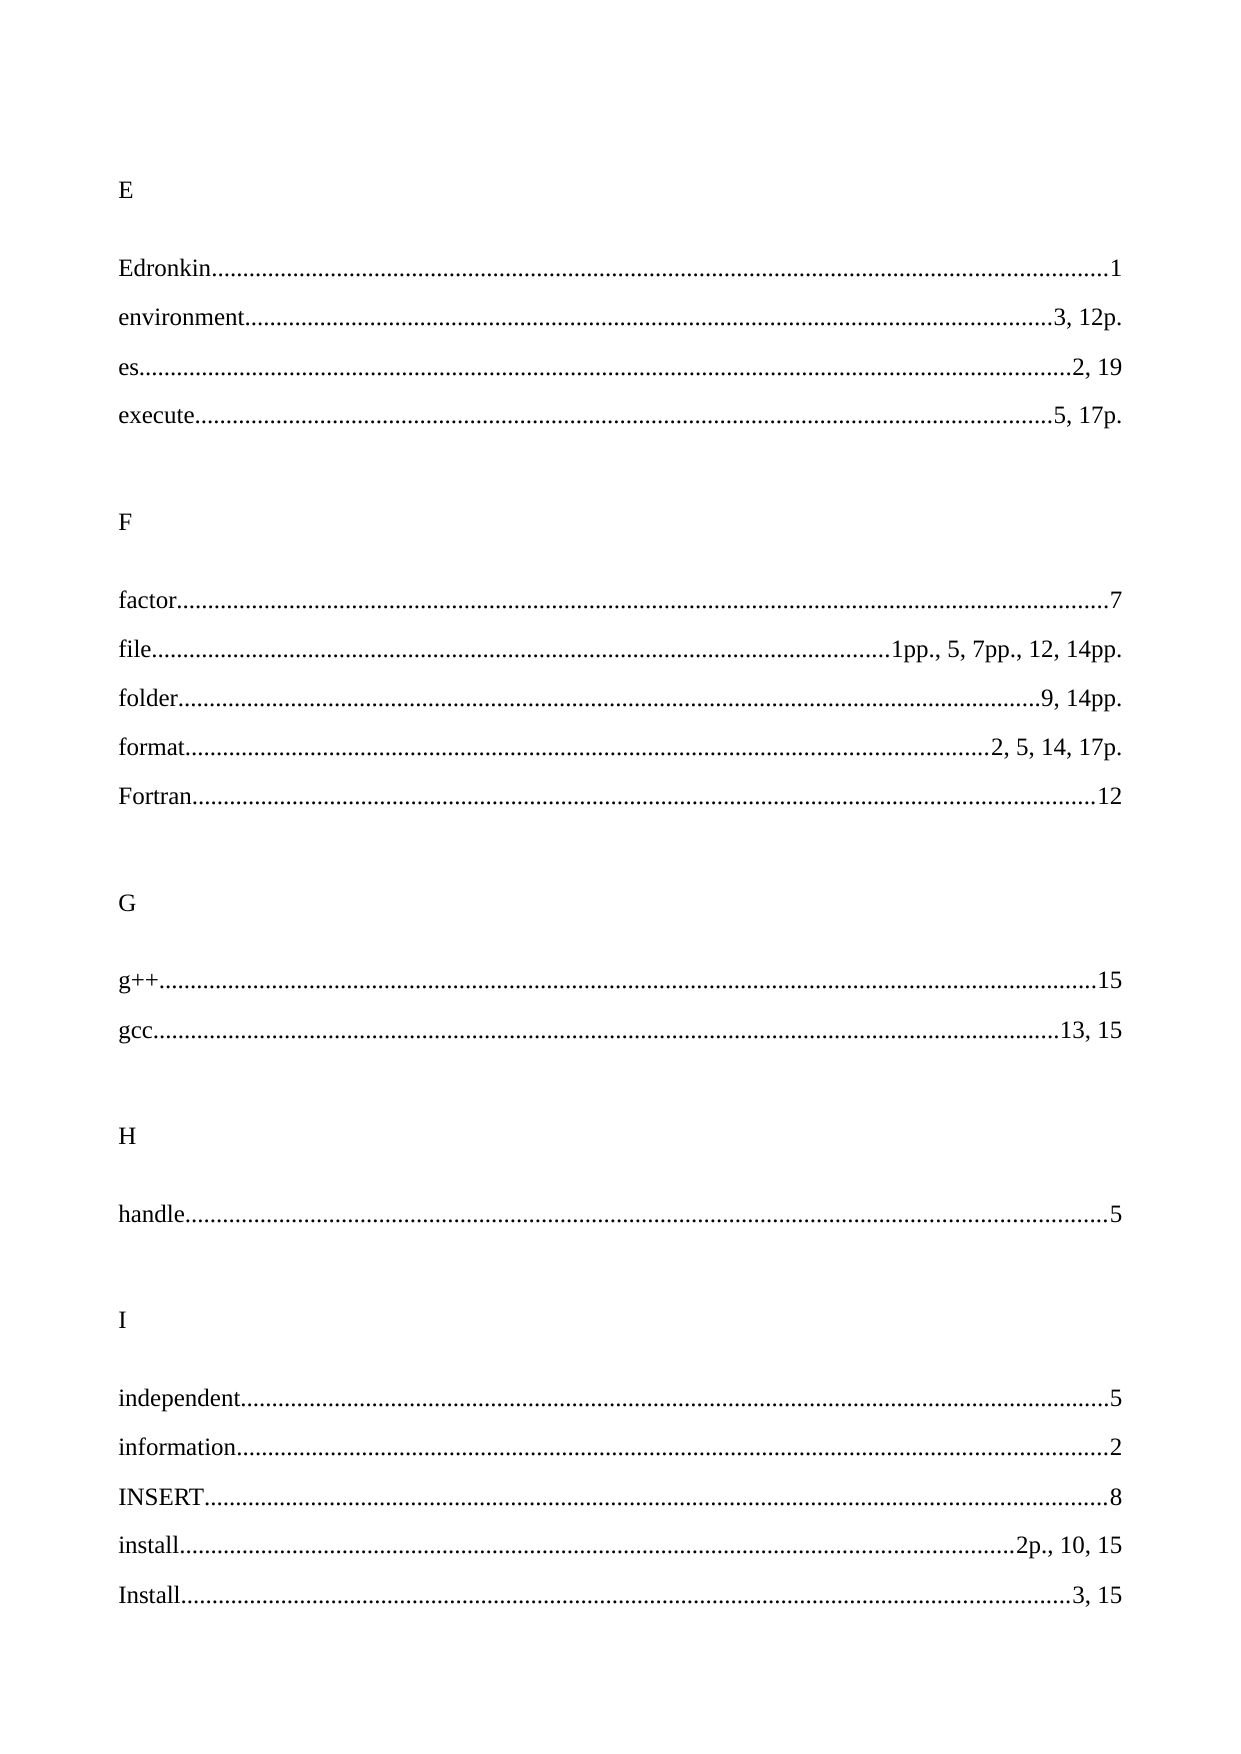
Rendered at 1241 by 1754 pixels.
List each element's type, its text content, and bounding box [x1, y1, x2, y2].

text Edronkin 1 [118, 253, 1122, 282]
text factor 7 [118, 585, 1122, 614]
text format 2, 5, 14, 17p. [118, 732, 1122, 761]
text Fortran 12 [118, 781, 1122, 810]
text INSERT 8 [118, 1482, 1122, 1510]
text g++ 15 [118, 966, 1122, 994]
text file 1pp., 5, 7pp., 12, 14pp. [118, 634, 1122, 663]
text install 2p., 10, 15 [118, 1531, 1122, 1559]
text environment 3, 12p. [118, 302, 1122, 331]
text I [118, 1306, 1122, 1334]
text es 2, 19 [118, 352, 1122, 380]
text Install 3, 15 [118, 1580, 1122, 1608]
text information 2 [118, 1432, 1122, 1461]
text folder 9, 14pp. [118, 683, 1122, 712]
text handle 5 [118, 1199, 1122, 1228]
text E [118, 176, 1122, 204]
text F [118, 507, 1122, 536]
text gcc 13, 15 [118, 1015, 1122, 1043]
text independent 5 [118, 1383, 1122, 1412]
text execute 5, 17p. [118, 401, 1122, 429]
text H [118, 1121, 1122, 1150]
text G [118, 888, 1122, 917]
